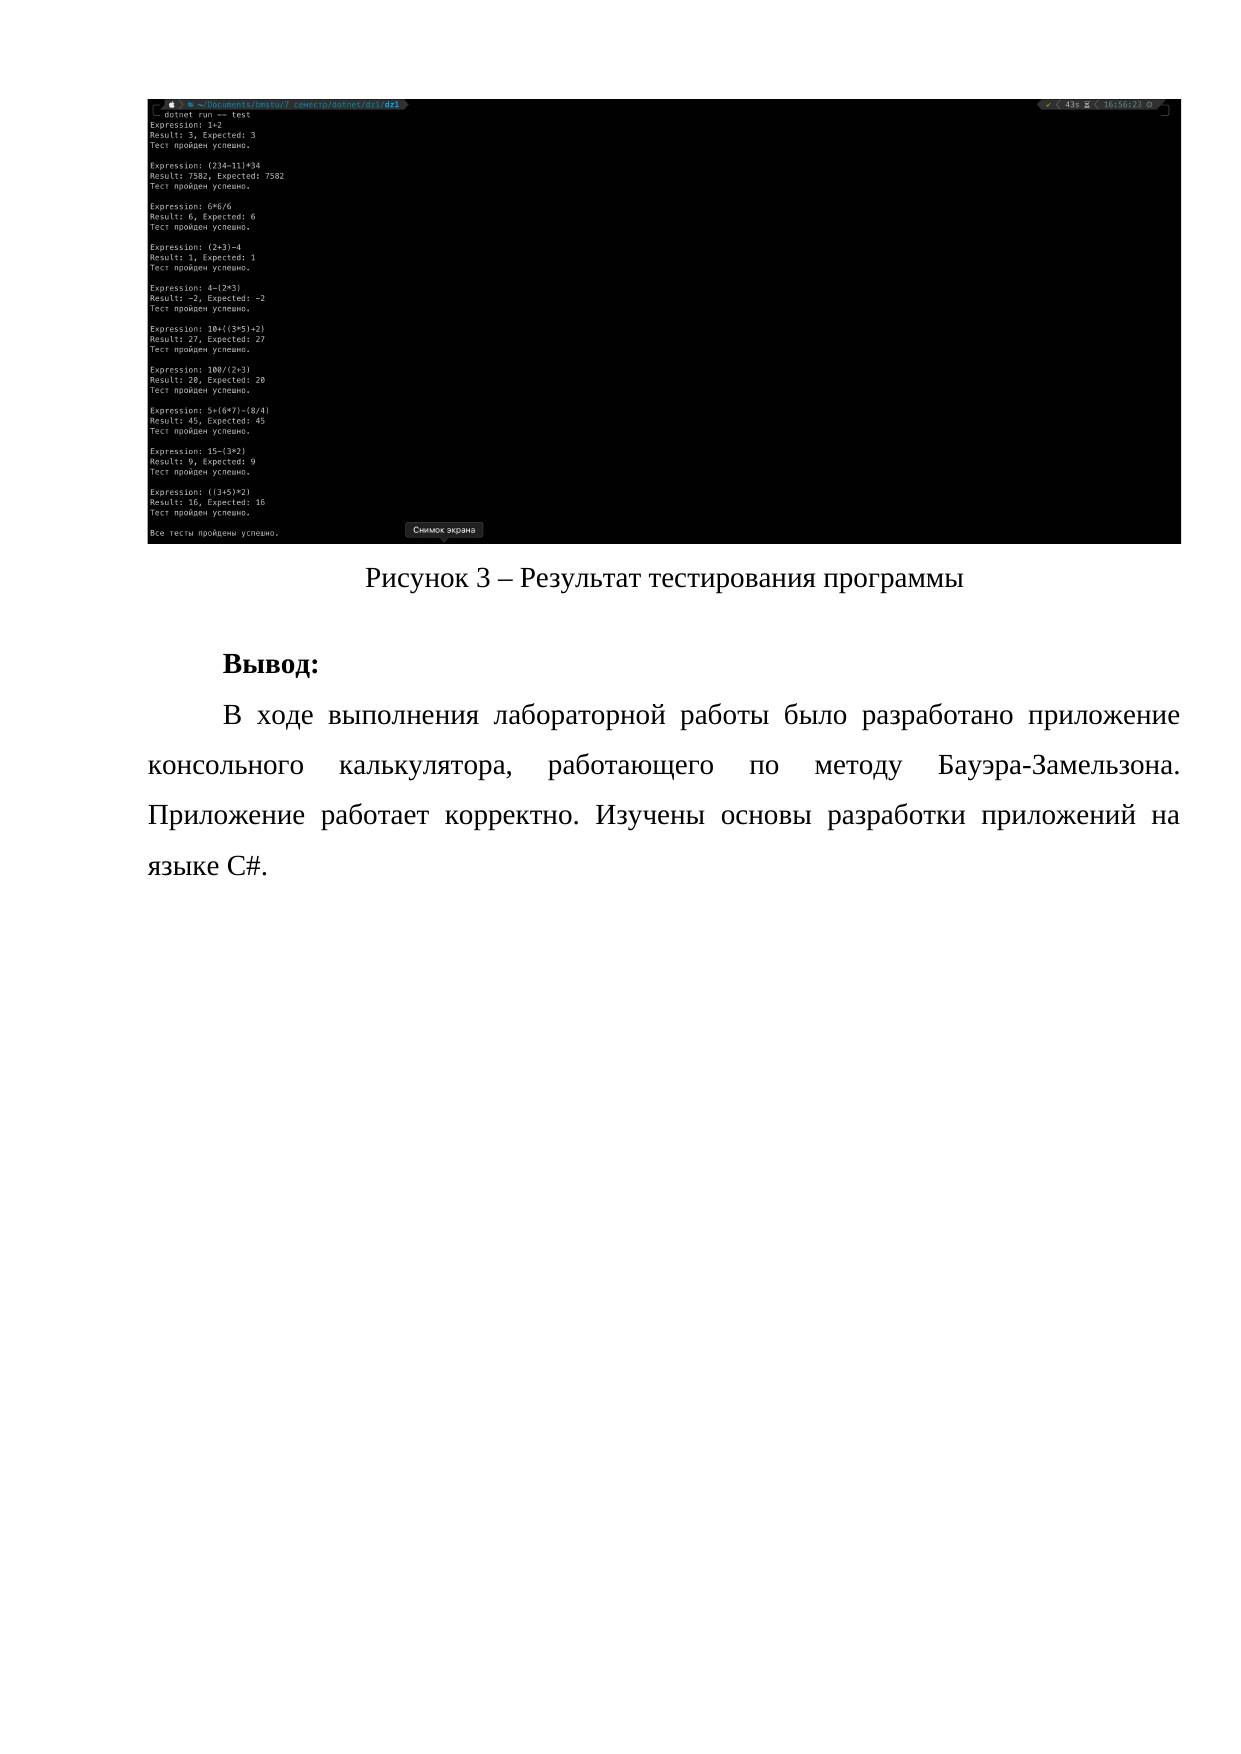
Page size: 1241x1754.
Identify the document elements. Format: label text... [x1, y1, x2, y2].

text Рисунок 3 – Результат тестирования программы [148, 544, 1181, 594]
text Вывод: [148, 647, 1181, 680]
text В ходе выполнения лабораторной работы было разработано приложение консольного калькулятора, работающего по методу Бауэра-Замельзона. Приложение работает корректно. Изучены основы разработки приложений на языке C#. [148, 697, 1181, 881]
picture [147, 99, 1182, 544]
